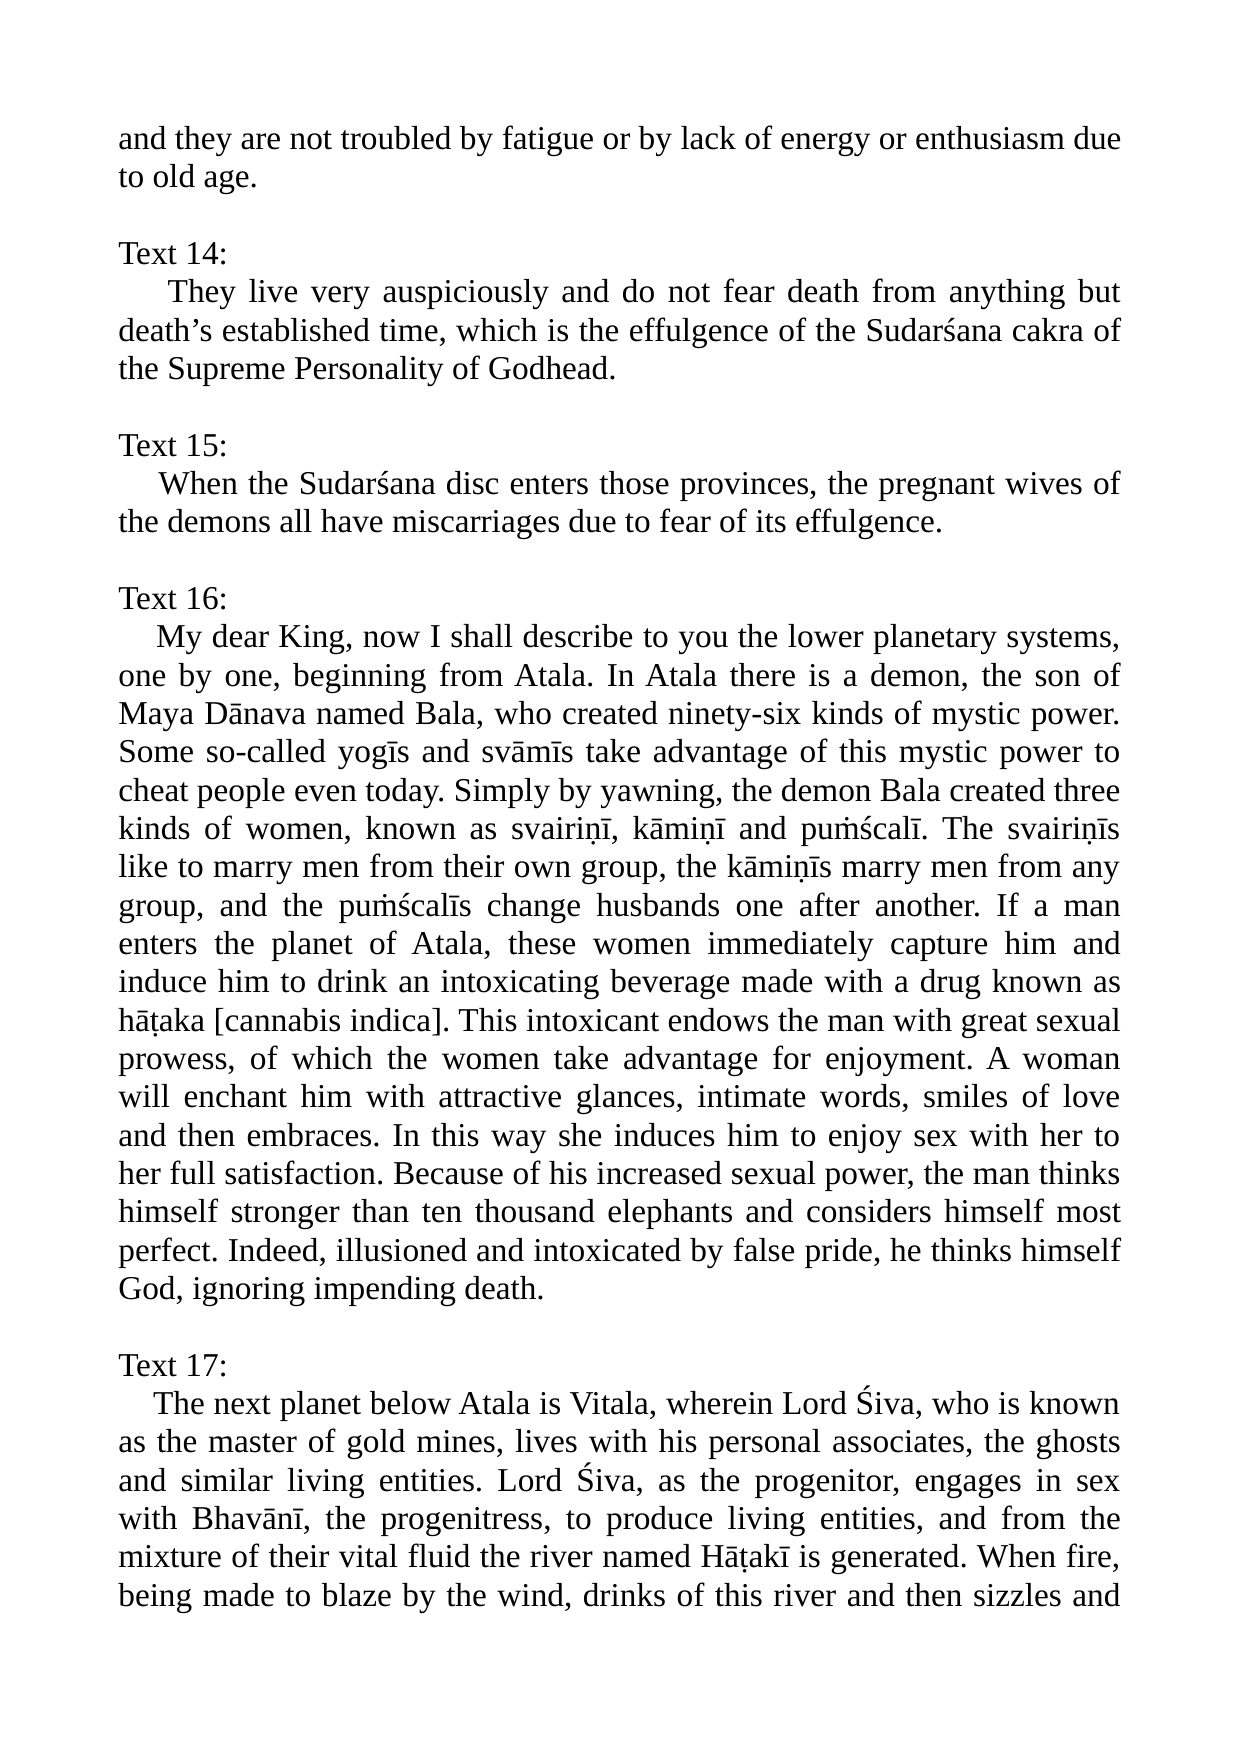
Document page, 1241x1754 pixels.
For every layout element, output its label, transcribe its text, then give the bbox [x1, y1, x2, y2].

text My dear King, now I shall describe to you the lower planetary systems, one by one, beginning from Atala. In Atala there is a demon, the son of Maya Dānava named Bala, who created ninety-six kinds of mystic power. Some so-called yogīs and svāmīs take advantage of this mystic power to cheat people even today. Simply by yawning, the demon Bala created three kinds of women, known as svairiṇī, kāmiṇī and puṁścalī. The svairiṇīs like to marry men from their own group, the kāmiṇīs marry men from any group, and the puṁścalīs change husbands one after another. If a man enters the planet of Atala, these women immediately capture him and induce him to drink an intoxicating beverage made with a drug known as hāṭaka [cannabis indica]. This intoxicant endows the man with great sexual prowess, of which the women take advantage for enjoyment. A woman will enchant him with attractive glances, intimate words, smiles of love and then embraces. In this way she induces him to enjoy sex with her to her full satisfaction. Because of his increased sexual power, the man thinks himself stronger than ten thousand elephants and considers himself most perfect. Indeed, illusioned and intoxicated by false pride, he thinks himself God, ignoring impending death. [118, 616, 1122, 1306]
text Text 16: [118, 578, 1122, 616]
text They live very auspiciously and do not fear death from anything but death’s established time, which is the effulgence of the Sudarśana cakra of the Supreme Personality of Godhead. [118, 271, 1122, 386]
text The next planet below Atala is Vitala, wherein Lord Śiva, who is known as the master of gold mines, lives with his personal associates, the ghosts and similar living entities. Lord Śiva, as the progenitor, engages in sex with Bhavānī, the progenitress, to produce living entities, and from the mixture of their vital fluid the river named Hāṭakī is generated. When fire, being made to blaze by the wind, drinks of this river and then sizzles and [118, 1383, 1122, 1613]
text Text 17: [118, 1345, 1122, 1383]
text Text 14: [118, 233, 1122, 271]
text and they are not troubled by fatigue or by lack of energy or enthusiasm due to old age. [118, 118, 1122, 195]
text When the Sudarśana disc enters those provinces, the pregnant wives of the demons all have miscarriages due to fear of its effulgence. [118, 463, 1122, 540]
text Text 15: [118, 425, 1122, 463]
